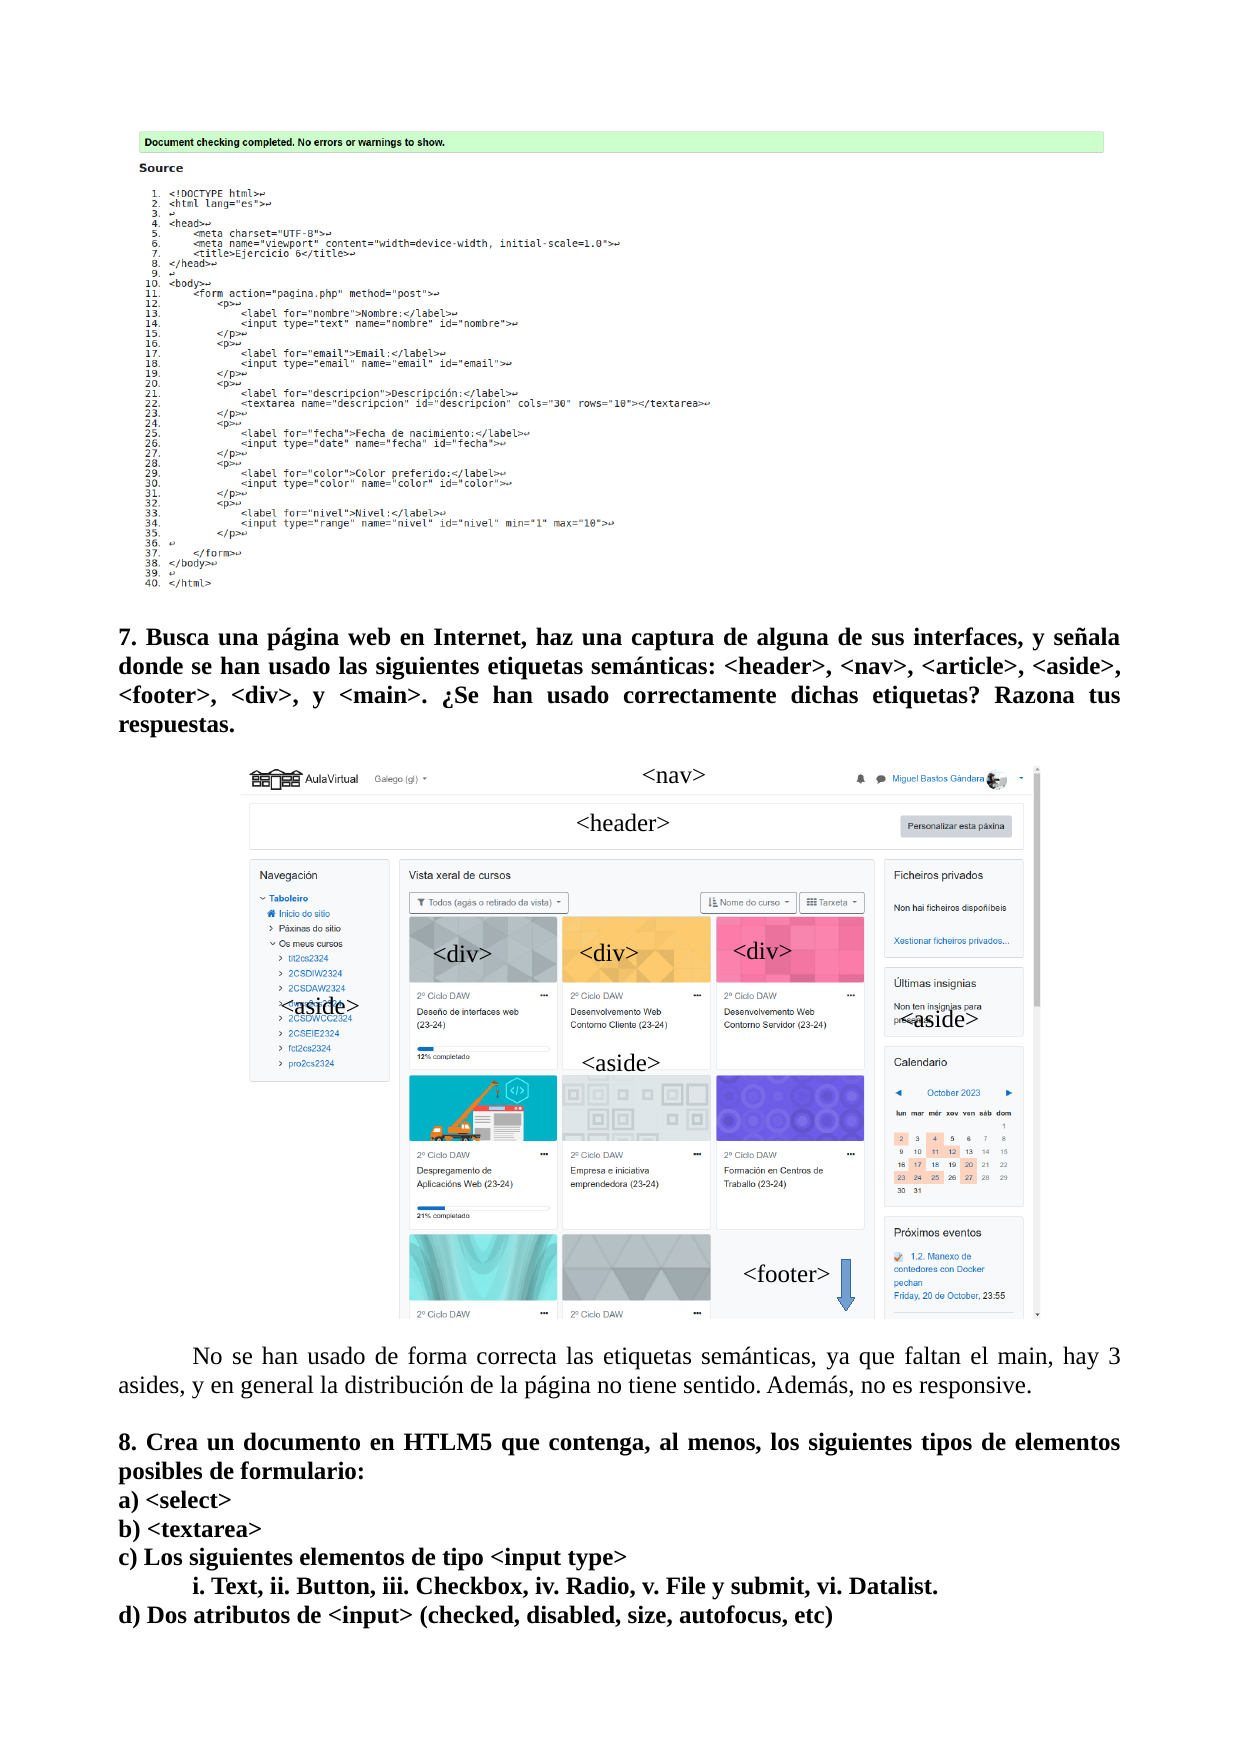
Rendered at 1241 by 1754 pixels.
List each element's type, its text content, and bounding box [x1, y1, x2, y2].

text No se han usado de forma correcta las etiquetas semánticas, ya que faltan el main, hay 3 asides, y en general la distribución de la página no tiene sentido. Además, no es responsive. [118, 1341, 1122, 1399]
text b) <textarea> [118, 1514, 1122, 1542]
text c) Los siguientes elementos de tipo <input type> [118, 1542, 1122, 1571]
text d) Dos atributos de <input> (checked, disabled, size, autofocus, etc) [118, 1600, 1122, 1629]
text 8. Crea un documento en HTLM5 que contenga, al menos, los siguientes tipos de elementos posibles de formulario: [118, 1427, 1122, 1485]
text a) <select> [118, 1485, 1122, 1514]
text i. Text, ii. Button, iii. Checkbox, iv. Radio, v. File y submit, vi. Datalist. [118, 1571, 1122, 1600]
picture [240, 766, 1041, 1319]
text 7. Busca una página web en Internet, haz una captura de alguna de sus interfaces, y señala donde se han usado las siguientes etiquetas semánticas: <header>, <nav>, <article>, <aside>, <footer>, <div>, y <main>. ¿Se han usado correctamente dichas etiquetas? Razona tus respuestas. [118, 622, 1122, 737]
picture [125, 119, 1116, 594]
